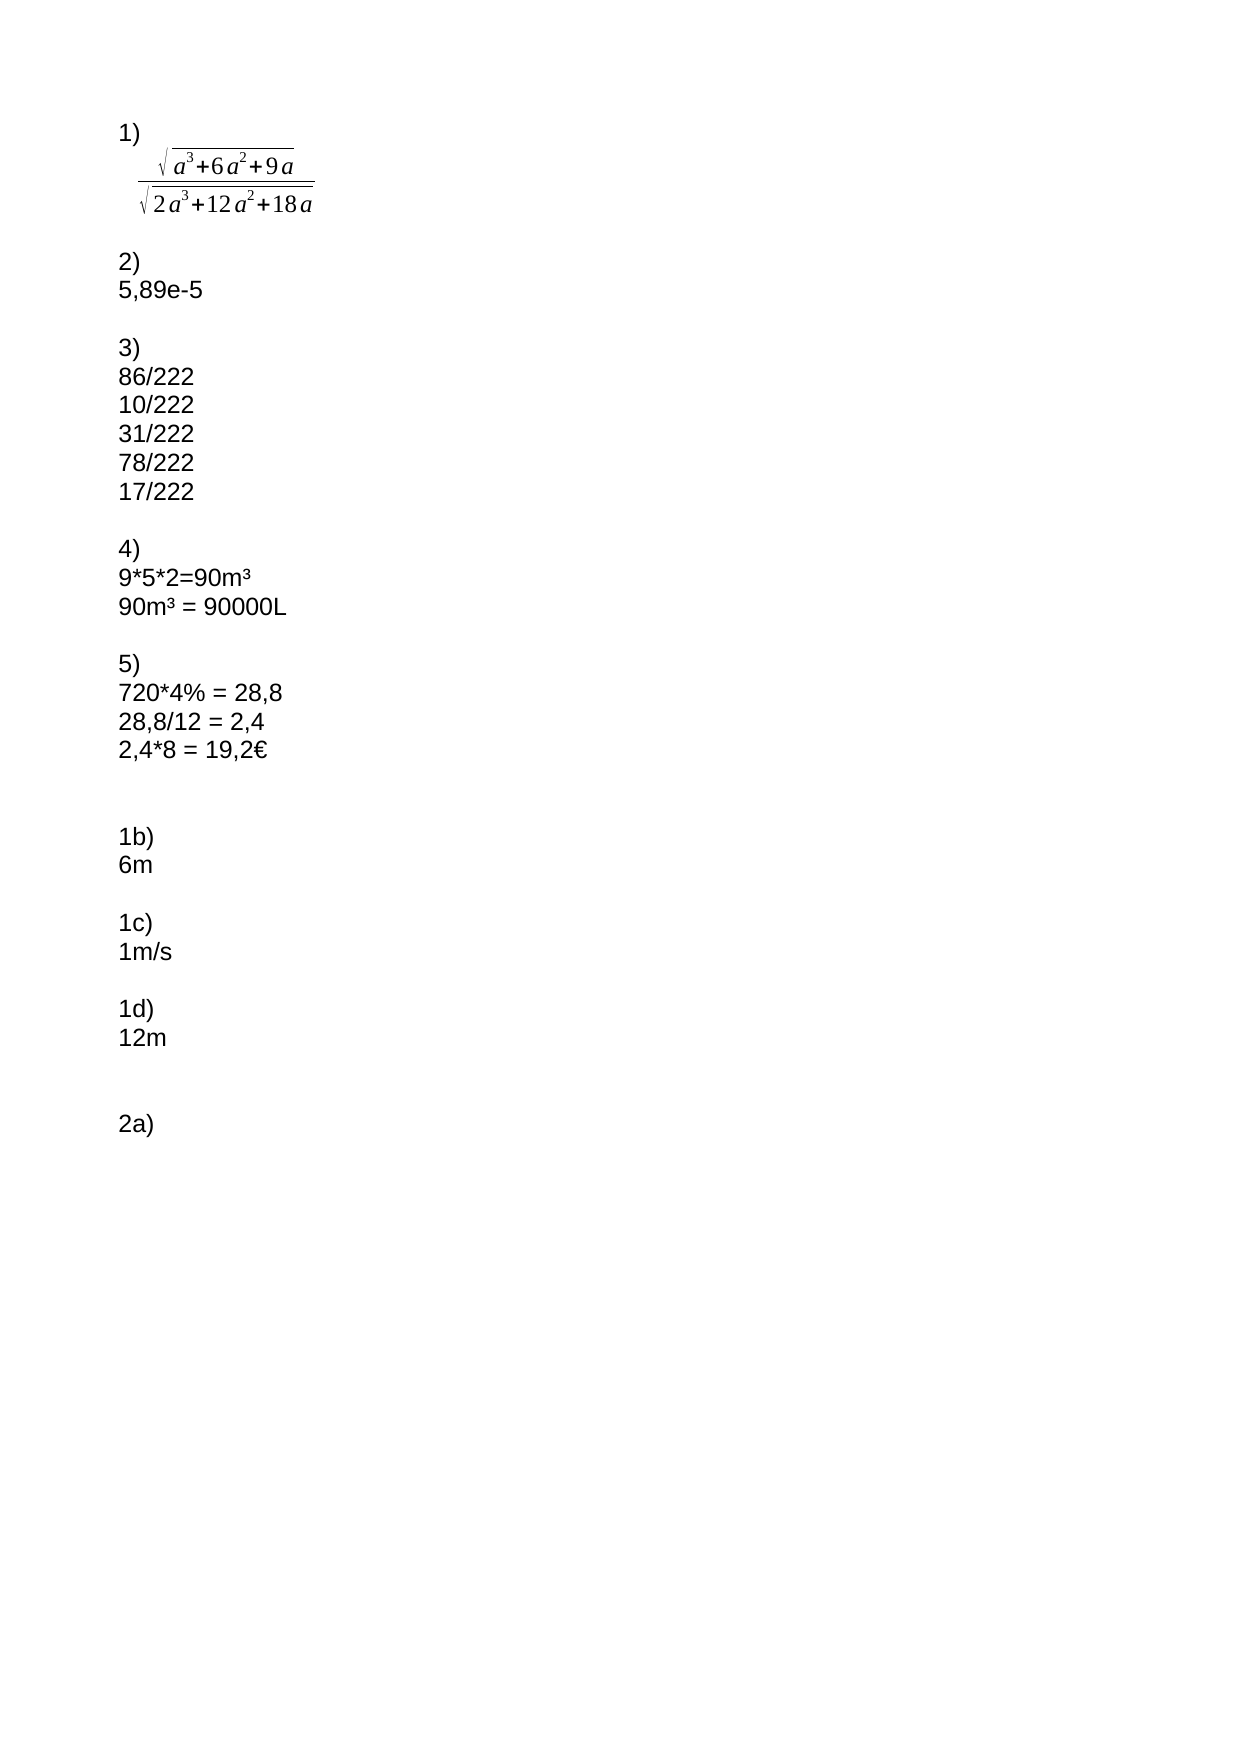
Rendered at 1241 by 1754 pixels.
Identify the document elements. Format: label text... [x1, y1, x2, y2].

text 1) [118, 118, 1122, 147]
text 10/222 [118, 390, 1122, 419]
text 3) [118, 333, 1122, 362]
text 12m [118, 1023, 1122, 1052]
text 1d) [118, 994, 1122, 1023]
text 1m/s [118, 937, 1122, 965]
text 5,89e-5 [118, 275, 1122, 304]
text 720*4% = 28,8 [118, 678, 1122, 707]
text 1b) [118, 822, 1122, 850]
text 2,4*8 = 19,2€ [118, 735, 1122, 764]
text 17/222 [118, 477, 1122, 505]
text 86/222 [118, 362, 1122, 390]
text 31/222 [118, 419, 1122, 448]
text 9*5*2=90m³ [118, 563, 1122, 592]
text 78/222 [118, 448, 1122, 477]
text 5) [118, 649, 1122, 678]
text 2) [118, 247, 1122, 275]
text 6m [118, 850, 1122, 879]
text 2a) [118, 1109, 1122, 1138]
text 4) [118, 534, 1122, 563]
text 1c) [118, 908, 1122, 937]
text 28,8/12 = 2,4 [118, 707, 1122, 735]
text 90m³ = 90000L [118, 592, 1122, 620]
